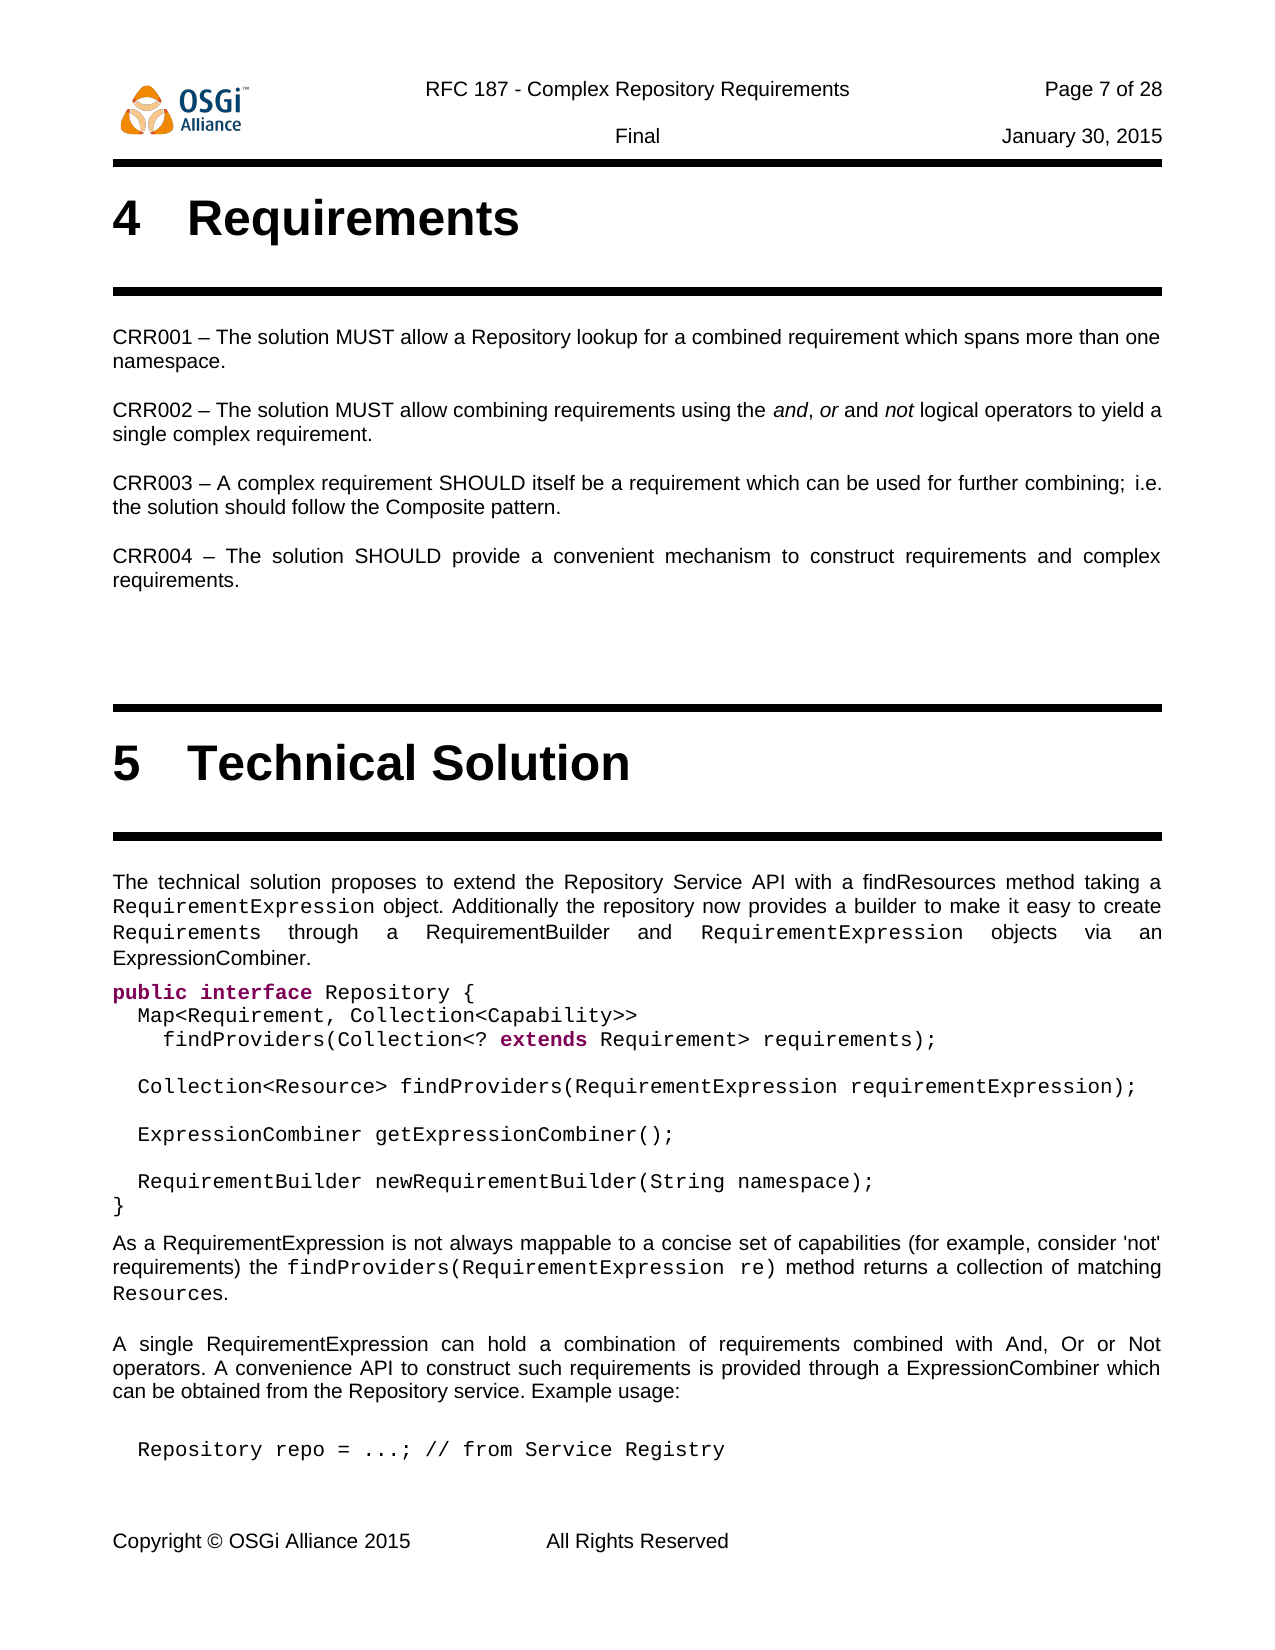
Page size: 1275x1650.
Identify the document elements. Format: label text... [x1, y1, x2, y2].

text A single RequirementExpression can hold a combination of requirements combined with And, Or or Not operators. A convenience API to construct such requirements is provided through a ExpressionCombiner which can be obtained from the Repository service. Example usage: [112, 1331, 1162, 1403]
text CRR004 – The solution SHOULD provide a convenient mechanism to construct requirements and complex requirements. [112, 543, 1162, 591]
text public interface Repository { [112, 982, 1162, 1006]
subtitle Requirements [112, 160, 1162, 296]
text Repository repo = ...; // from Service Registry [112, 1439, 1162, 1463]
text Collection<Resource> findProviders(RequirementExpression requirementExpression); [112, 1076, 1162, 1100]
text CRR001 – The solution MUST allow a Repository lookup for a combined requirement which spans more than one namespace. [112, 325, 1162, 373]
text } [112, 1195, 1162, 1218]
text findProviders(Collection<? extends Requirement> requirements); [112, 1029, 1162, 1053]
subtitle Technical Solution [112, 705, 1162, 841]
text As a RequirementExpression is not always mappable to a concise set of capabilities (for example, consider 'not' requirements) the findProviders(RequirementExpression re) method returns a collection of matching Resources. [112, 1231, 1162, 1306]
text The technical solution proposes to extend the Repository Service API with a findResources method taking a RequirementExpression object. Additionally the repository now provides a builder to make it easy to create Requirements through a RequirementBuilder and RequirementExpression objects via an ExpressionCombiner. [112, 870, 1162, 969]
text CRR002 – The solution MUST allow combining requirements using the and, or and not logical operators to yield a single complex requirement. [112, 398, 1162, 446]
text Map<Requirement, Collection<Capability>> [112, 1006, 1162, 1029]
text CRR003 – A complex requirement SHOULD itself be a requirement which can be used for further combining; i.e. the solution should follow the Composite pattern. [112, 471, 1162, 518]
text RequirementBuilder newRequirementBuilder(String namespace); [112, 1171, 1162, 1195]
text ExpressionCombiner getExpressionCombiner(); [112, 1124, 1162, 1147]
picture [113, 78, 257, 142]
